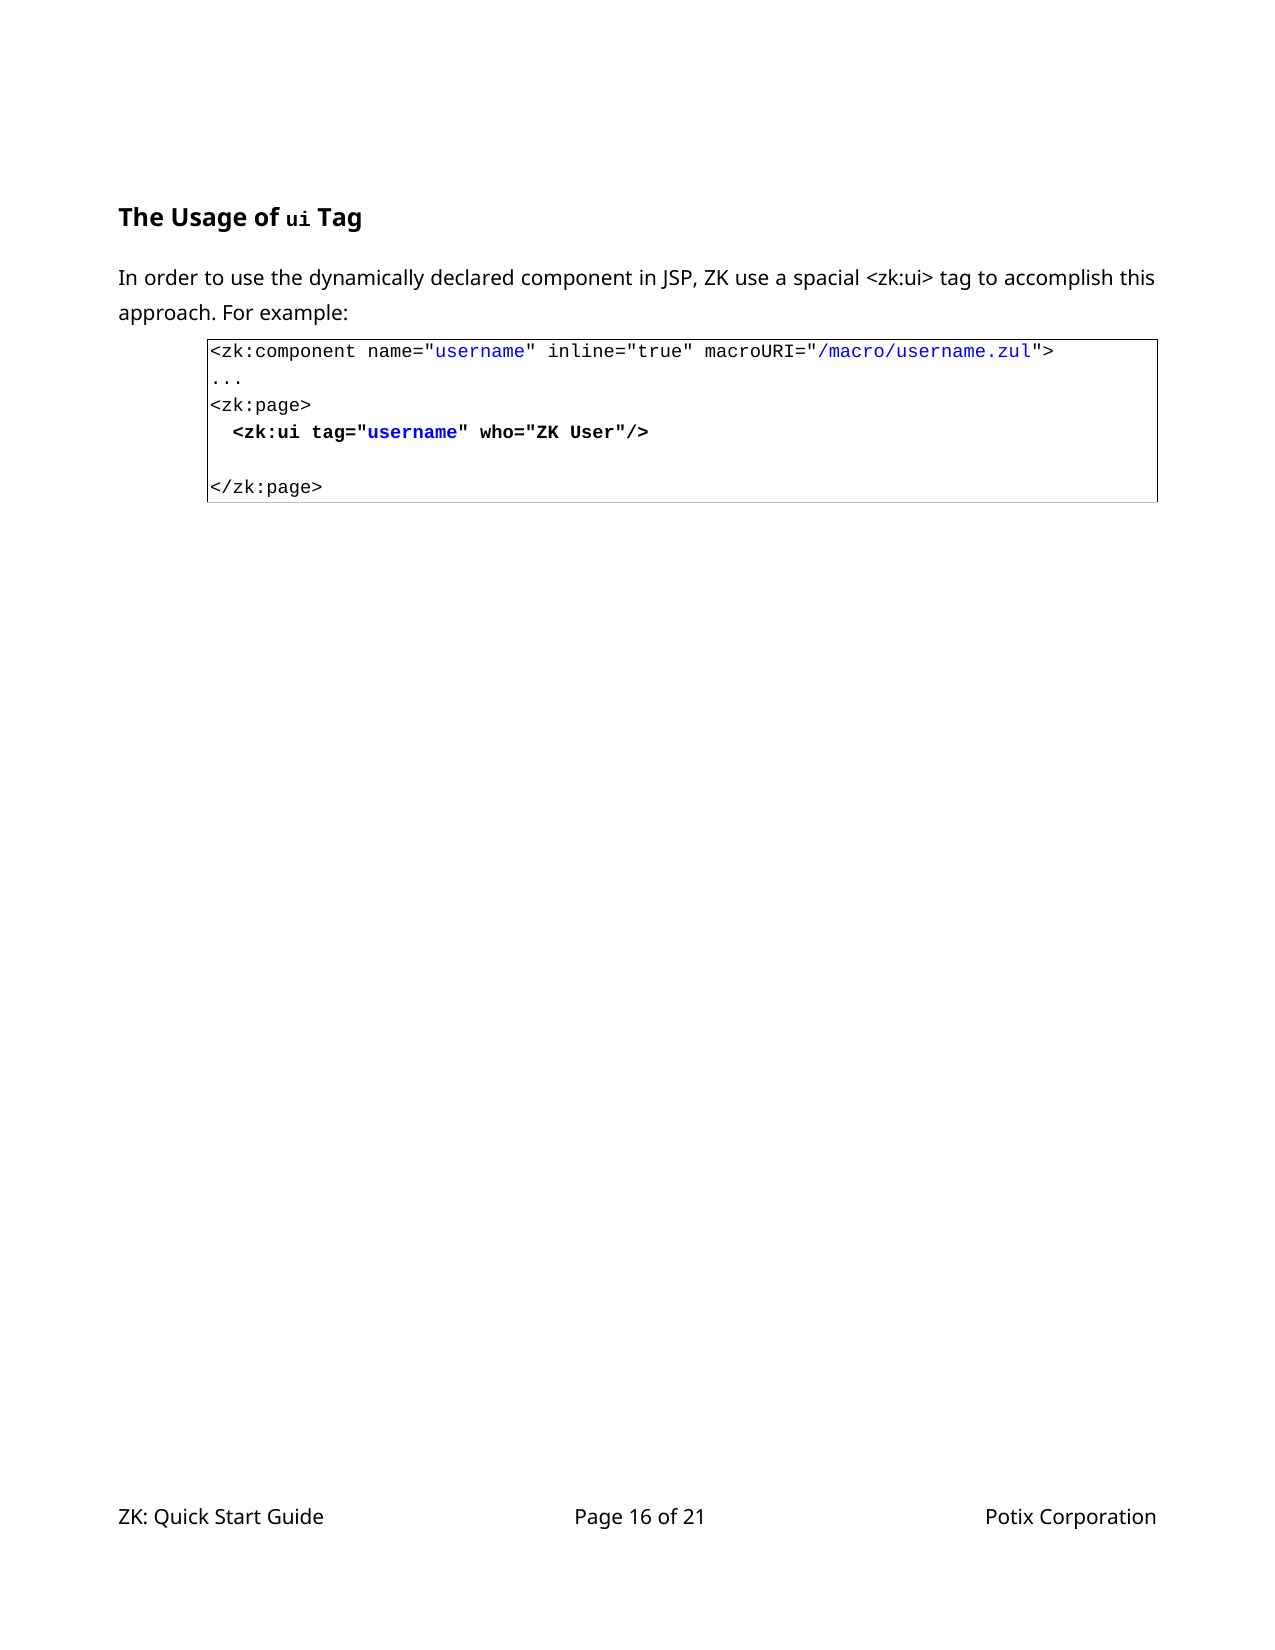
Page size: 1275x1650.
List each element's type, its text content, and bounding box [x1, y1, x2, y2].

text <zk:page> [208, 393, 1157, 417]
text <zk:ui tag="username" who="ZK User"/> [208, 420, 1157, 444]
text ... [208, 366, 1157, 390]
text In order to use the dynamically declared component in JSP, ZK use a spacial <zk:ui> tag to accomplish this approach. For example: [118, 263, 1157, 326]
text </zk:page> [208, 475, 1157, 502]
subtitle The Usage of ui Tag [118, 199, 1157, 233]
text <zk:component name="username" inline="true" macroURI="/macro/username.zul"> [208, 340, 1157, 363]
